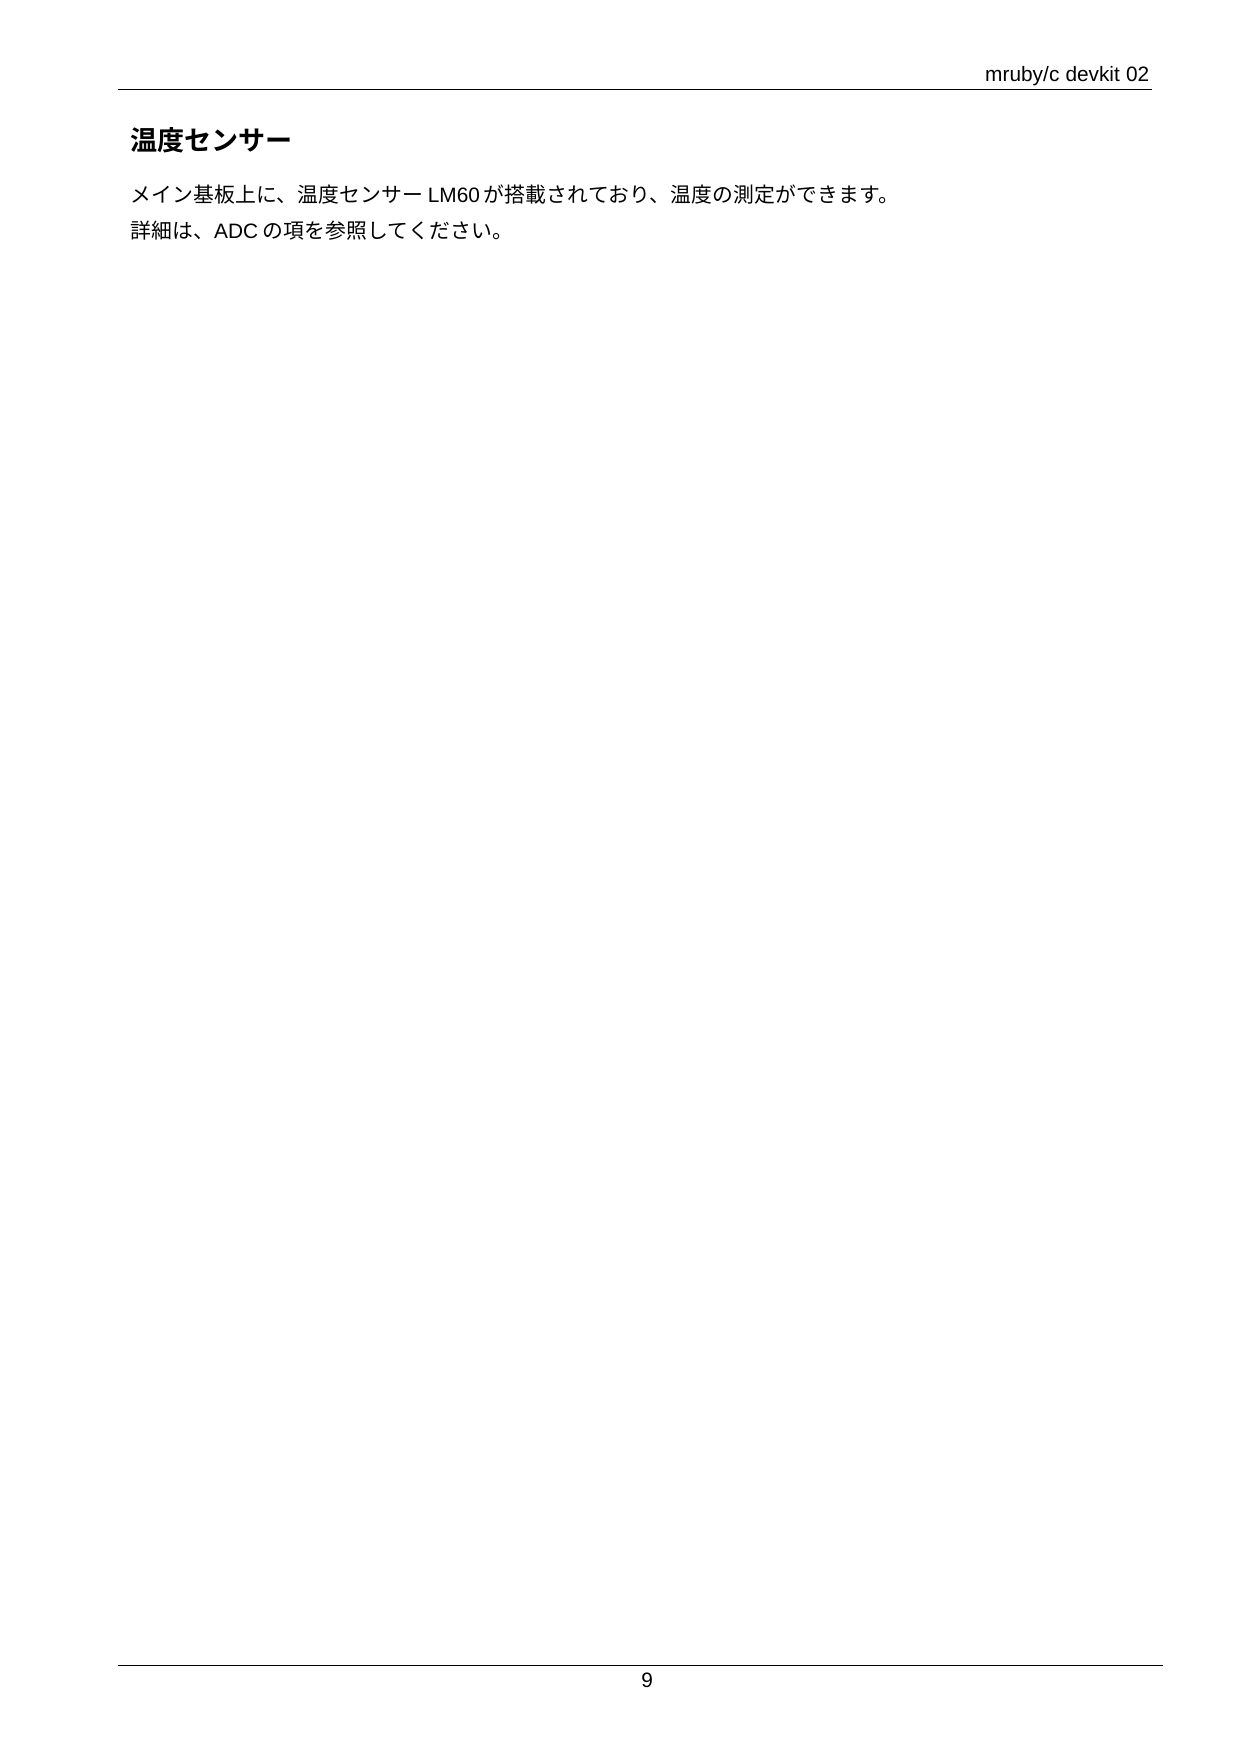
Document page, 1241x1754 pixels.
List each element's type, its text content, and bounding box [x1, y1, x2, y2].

subtitle 温度センサー [130, 118, 1152, 158]
text メイン基板上に、温度センサーLM60が搭載されており、温度の測定ができます。 [130, 178, 1152, 208]
text 詳細は、ADCの項を参照してください。 [130, 214, 1152, 245]
